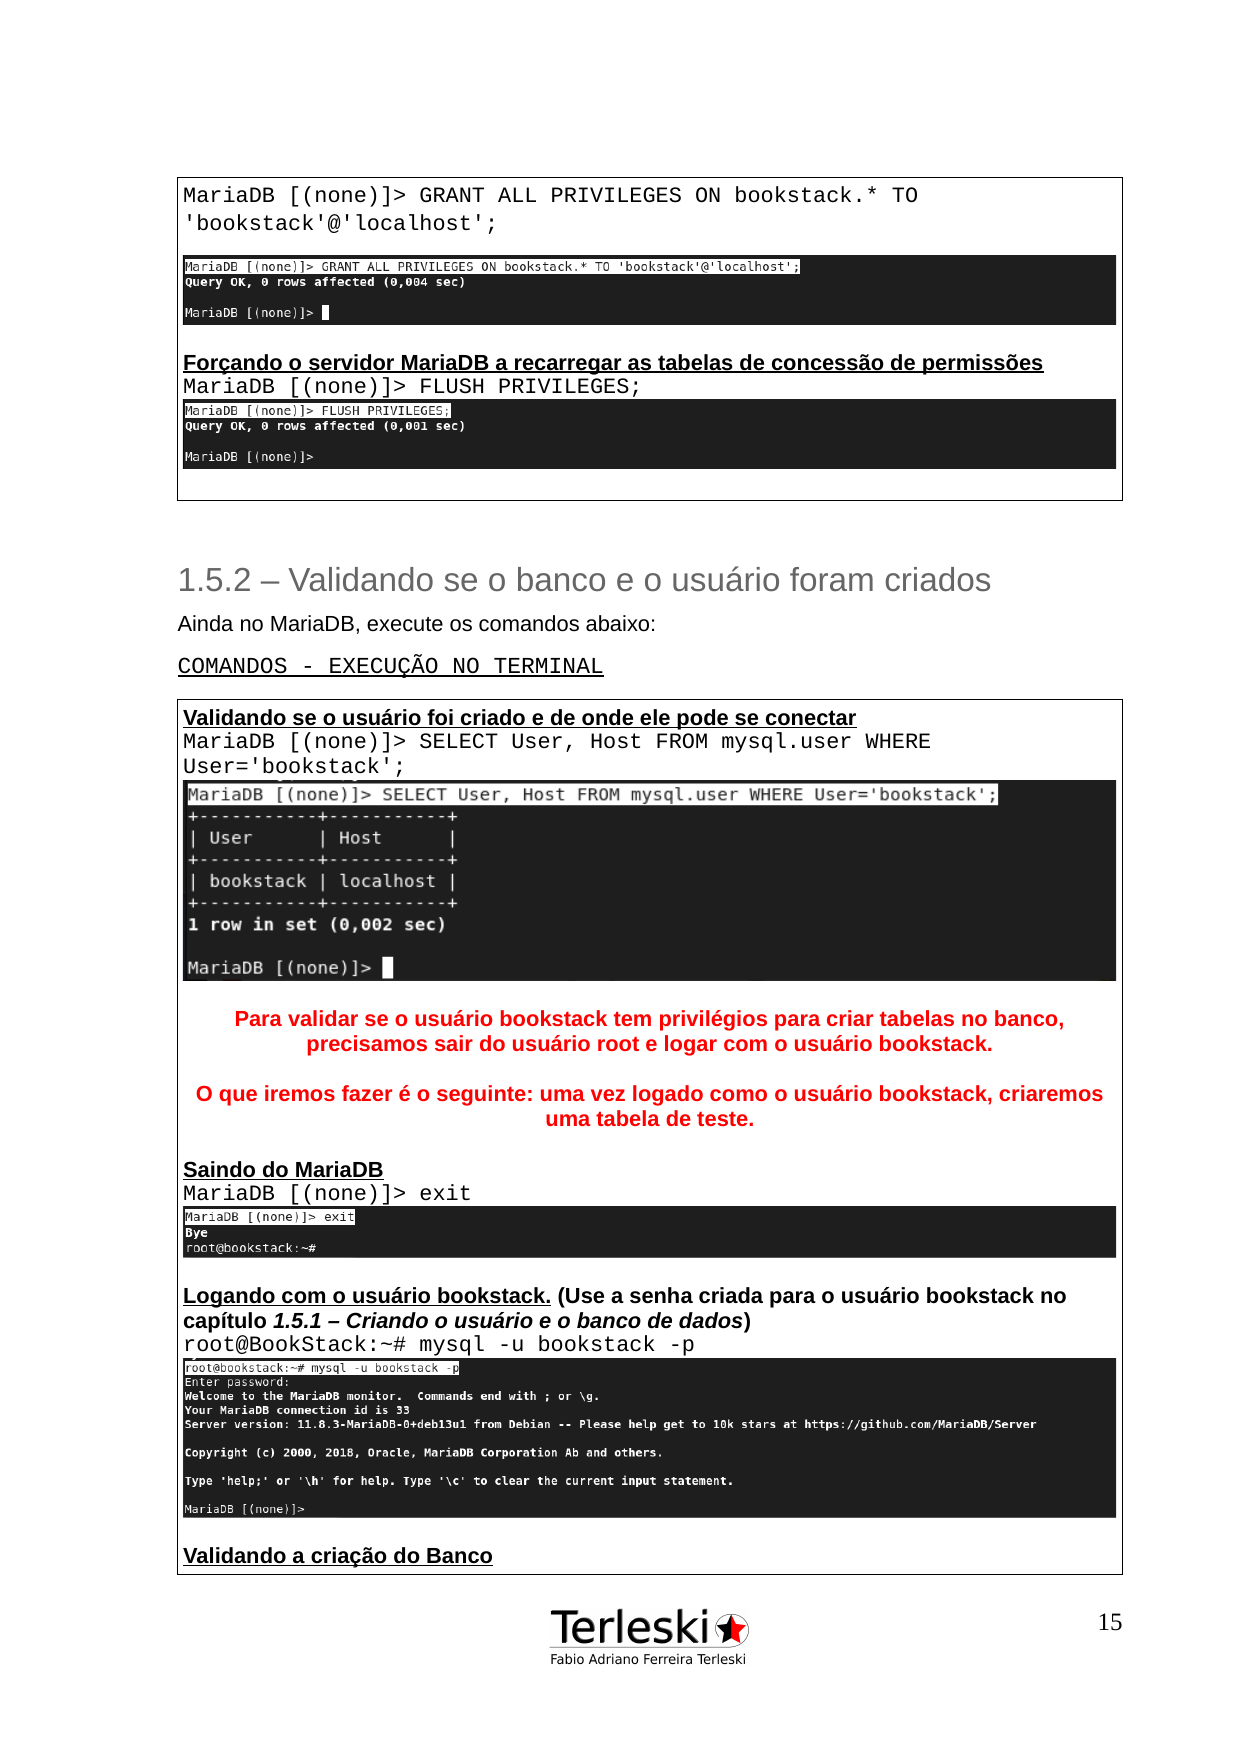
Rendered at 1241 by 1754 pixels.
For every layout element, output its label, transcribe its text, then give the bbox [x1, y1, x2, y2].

picture [182, 780, 1117, 981]
text COMANDOS - EXECUÇÃO NO TERMINAL [177, 654, 1122, 680]
picture [182, 399, 1117, 469]
text Ainda no MariaDB, execute os comandos abaixo: [177, 611, 1122, 636]
table_header Validando se o usuário foi criado e de onde ele pode se conectar MariaDB [(none)]> SELECT User, Host FROM mysql.user WHERE User='bookstack'; Para validar se o usuário bookstack tem privilégios para criar tabelas no banco, precisamos sair do usuário root e logar com o usuário bookstack. O que iremos fazer é o seguinte: uma vez logado como o usuário bookstack, criaremos uma tabela de teste. Saindo do MariaDB MariaDB [(none)]> exit Logando com o usuário bookstack. (Use a senha criada para o usuário bookstack no capítulo 1.5.1 – Criando o usuário e o banco de dados) root@BookStack:~# mysql -u bookstack -p Validando a criação do Banco [178, 700, 1122, 1574]
picture [182, 1358, 1117, 1518]
picture [182, 255, 1117, 325]
subtitle 1.5.2 – Validando se o banco e o usuário foram criados [177, 560, 1122, 598]
picture [182, 1206, 1117, 1258]
picture [549, 1607, 750, 1667]
table_header MariaDB [(none)]> GRANT ALL PRIVILEGES ON bookstack.* TO 'bookstack'@'localhost'; Forçando o servidor MariaDB a recarregar as tabelas de concessão de permissões MariaDB [(none)]> FLUSH PRIVILEGES; [178, 178, 1122, 500]
